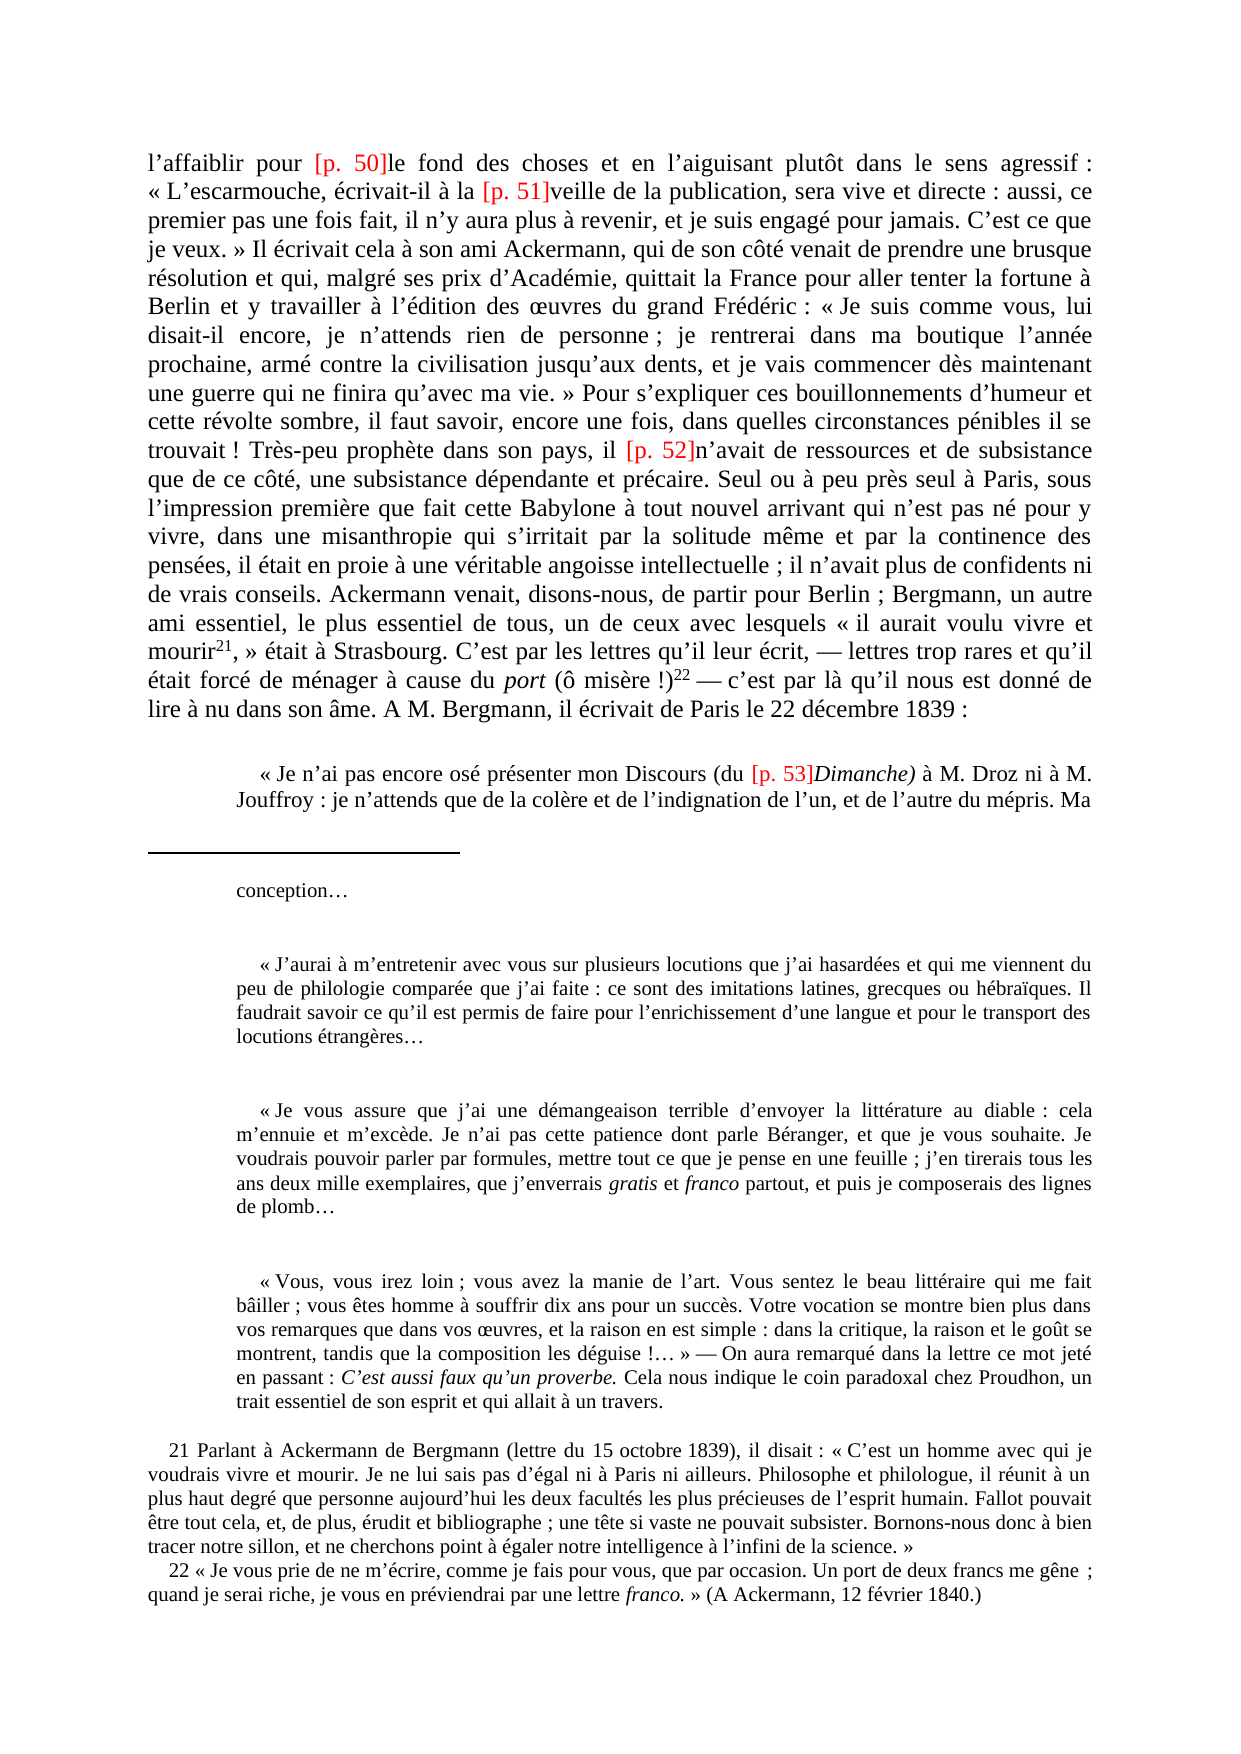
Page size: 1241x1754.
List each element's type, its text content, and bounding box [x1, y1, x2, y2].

text Parlant à Ackermann de Bergmann (lettre du 15 octobre 1839), il disait : « C’est un homme avec qui je voudrais vivre et mourir. Je ne lui sais pas d’égal ni à Paris ni ailleurs. Philosophe et philologue, il réunit à un plus haut degré que personne aujourd’hui les deux facultés les plus précieuses de l’esprit humain. Fallot pouvait être tout cela, et, de plus, érudit et bibliographe ; une tête si vaste ne pouvait subsister. Bornons-nous donc à bien tracer notre sillon, et ne cherchons point à égaler notre intelligence à l’infini de la science. » [148, 1438, 1093, 1558]
text « Je n’ai pas encore osé présenter mon Discours (du [p. 53]Dimanche) à M. Droz ni à M. Jouffroy : je n’attends que de la colère et de l’indignation de l’un, et de l’autre du mépris. Ma [236, 760, 1093, 813]
text « Je vous assure que j’ai une démangeaison terrible d’envoyer la littérature au diable : cela m’ennuie et m’excède. Je n’ai pas cette patience dont parle Béranger, et que je vous souhaite. Je voudrais pouvoir parler par formules, mettre tout ce que je pense en une feuille ; j’en tirerais tous les ans deux mille exemplaires, que j’enverrais gratis et franco partout, et puis je composerais des lignes de plomb… [236, 1098, 1093, 1218]
text « Je vous prie de ne m’écrire, comme je fais pour vous, que par occasion. Un port de deux francs me gêne ; quand je serai riche, je vous en préviendrai par une lettre franco. » (A Ackermann, 12 février 1840.) [148, 1558, 1093, 1606]
text conception… [236, 878, 1093, 902]
text l’affaiblir pour [p. 50]le fond des choses et en l’aiguisant plutôt dans le sens agressif : « L’escarmouche, écrivait-il à la [p. 51]veille de la publication, sera vive et directe : aussi, ce premier pas une fois fait, il n’y aura plus à revenir, et je suis engagé pour jamais. C’est ce que je veux. » Il écrivait cela à son ami Ackermann, qui de son côté venait de prendre une brusque résolution et qui, malgré ses prix d’Académie, quittait la France pour aller tenter la fortune à Berlin et y travailler à l’édition des œuvres du grand Frédéric : « Je suis comme vous, lui disait-il encore, je n’attends rien de personne ; je rentrerai dans ma boutique l’année prochaine, armé contre la civilisation jusqu’aux dents, et je vais commencer dès maintenant une guerre qui ne finira qu’avec ma vie. » Pour s’expliquer ces bouillonnements d’humeur et cette révolte sombre, il faut savoir, encore une fois, dans quelles circonstances pénibles il se trouvait ! Très-peu prophète dans son pays, il [p. 52]n’avait de ressources et de subsistance que de ce côté, une subsistance dépendante et précaire. Seul ou à peu près seul à Paris, sous l’impression première que fait cette Babylone à tout nouvel arrivant qui n’est pas né pour y vivre, dans une misanthropie qui s’irritait par la solitude même et par la continence des pensées, il était en proie à une véritable angoisse intellectuelle ; il n’avait plus de confidents ni de vrais conseils. Ackermann venait, disons-nous, de partir pour Berlin ; Bergmann, un autre ami essentiel, le plus essentiel de tous, un de ceux avec lesquels « il aurait voulu vivre et mourir, » était à Strasbourg. C’est par les lettres qu’il leur écrit, — lettres trop rares et qu’il était forcé de ménager à cause du port (ô misère !) — c’est par là qu’il nous est donné de lire à nu dans son âme. A M. Bergmann, il écrivait de Paris le 22 décembre 1839 : [148, 148, 1093, 723]
text « J’aurai à m’entretenir avec vous sur plusieurs locutions que j’ai hasardées et qui me viennent du peu de philologie comparée que j’ai faite : ce sont des imitations latines, grecques ou hébraïques. Il faudrait savoir ce qu’il est permis de faire pour l’enrichissement d’une langue et pour le transport des locutions étrangères… [236, 952, 1093, 1048]
text « Vous, vous irez loin ; vous avez la manie de l’art. Vous sentez le beau littéraire qui me fait bâiller ; vous êtes homme à souffrir dix ans pour un succès. Votre vocation se montre bien plus dans vos remarques que dans vos œuvres, et la raison en est simple : dans la critique, la raison et le goût se montrent, tandis que la composition les déguise !… » — On aura remarqué dans la lettre ce mot jeté en passant : C’est aussi faux qu’un proverbe. Cela nous indique le coin paradoxal chez Proudhon, un trait essentiel de son esprit et qui allait à un travers. [236, 1268, 1093, 1413]
